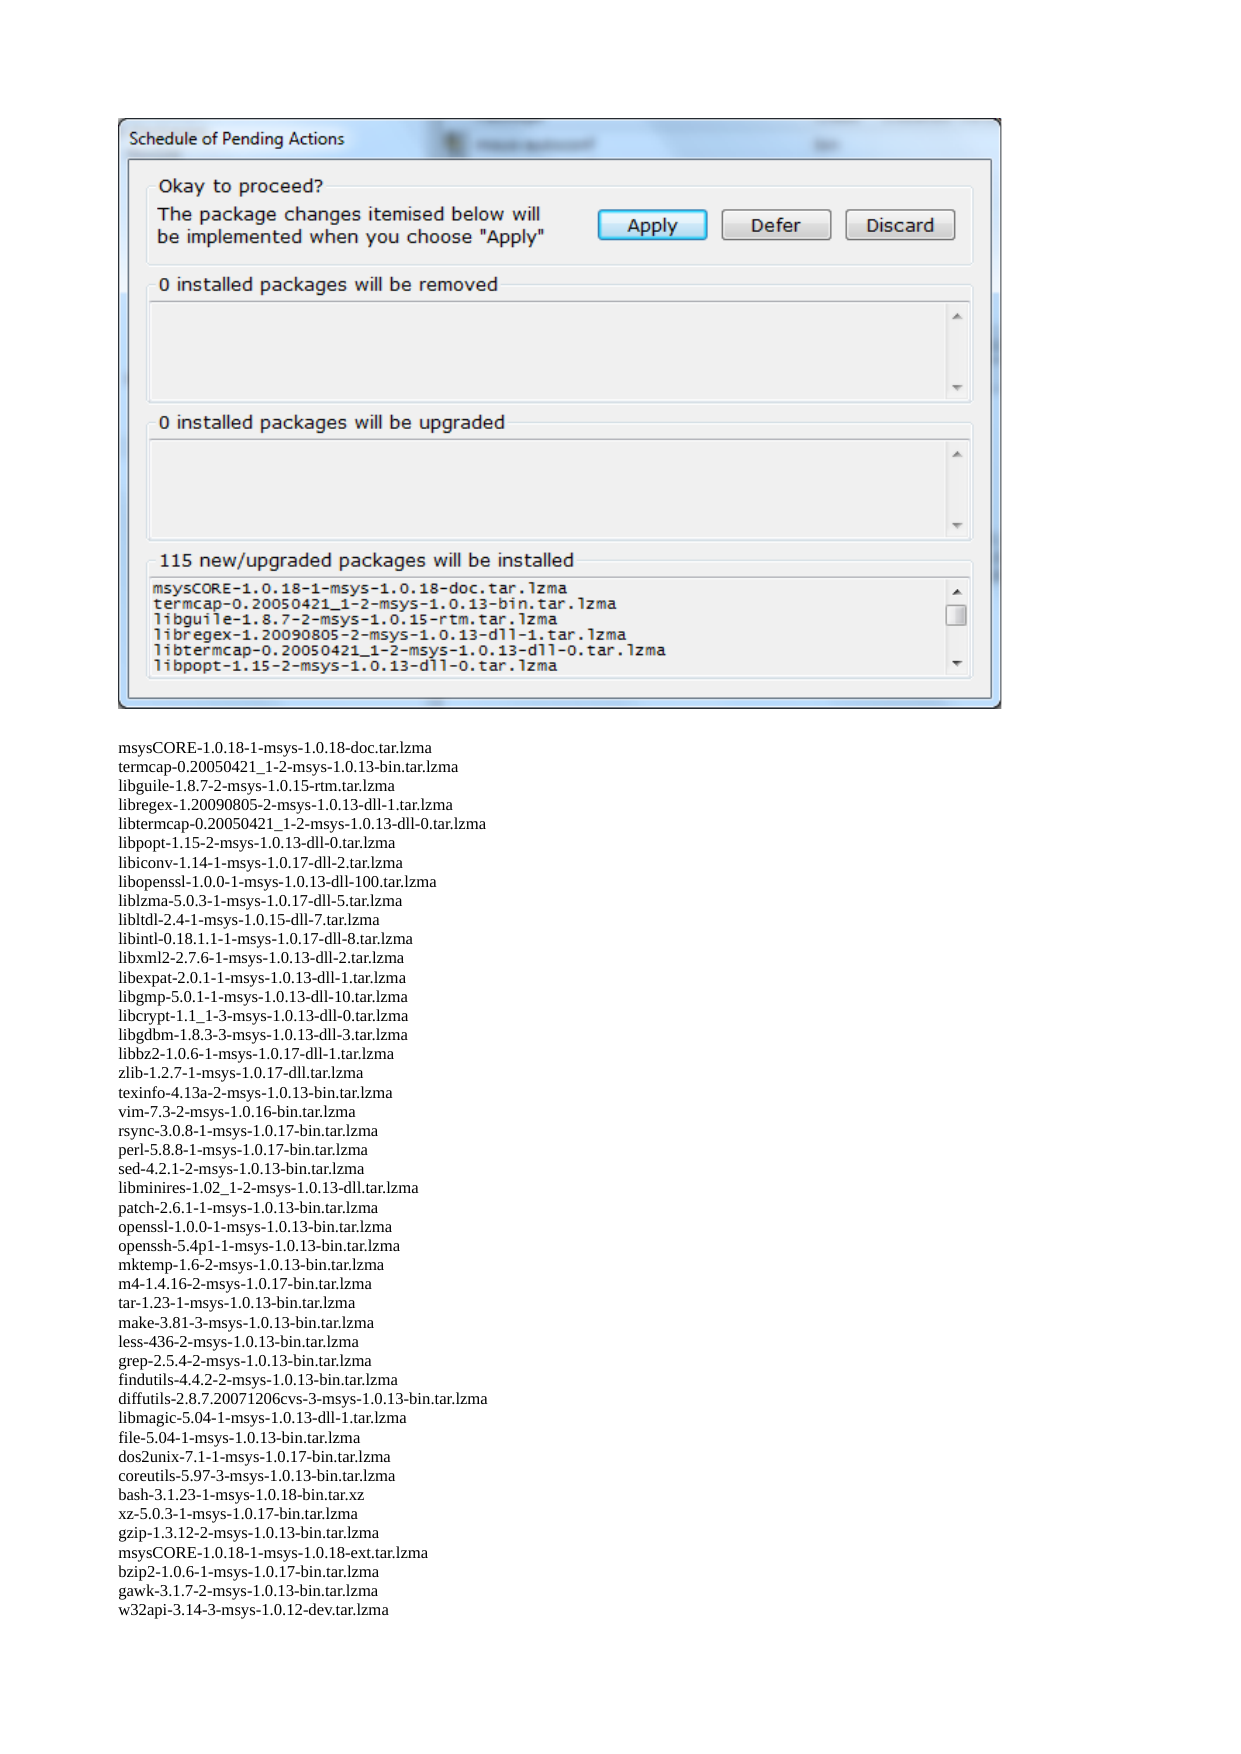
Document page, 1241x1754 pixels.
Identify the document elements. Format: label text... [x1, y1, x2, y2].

text texinfo-4.13a-2-msys-1.0.13-bin.tar.lzma [118, 1082, 1122, 1102]
text grep-2.5.4-2-msys-1.0.13-bin.tar.lzma [118, 1351, 1122, 1370]
text tar-1.23-1-msys-1.0.13-bin.tar.lzma [118, 1293, 1122, 1312]
text rsync-3.0.8-1-msys-1.0.17-bin.tar.lzma [118, 1121, 1122, 1140]
text patch-2.6.1-1-msys-1.0.13-bin.tar.lzma [118, 1197, 1122, 1217]
text libregex-1.20090805-2-msys-1.0.13-dll-1.tar.lzma [118, 795, 1122, 814]
text libintl-0.18.1.1-1-msys-1.0.17-dll-8.tar.lzma [118, 929, 1122, 948]
text libltdl-2.4-1-msys-1.0.15-dll-7.tar.lzma [118, 910, 1122, 929]
text libmagic-5.04-1-msys-1.0.13-dll-1.tar.lzma [118, 1408, 1122, 1427]
text libxml2-2.7.6-1-msys-1.0.13-dll-2.tar.lzma [118, 948, 1122, 967]
text perl-5.8.8-1-msys-1.0.17-bin.tar.lzma [118, 1140, 1122, 1159]
text diffutils-2.8.7.20071206cvs-3-msys-1.0.13-bin.tar.lzma [118, 1389, 1122, 1408]
text libtermcap-0.20050421_1-2-msys-1.0.13-dll-0.tar.lzma [118, 814, 1122, 833]
text file-5.04-1-msys-1.0.13-bin.tar.lzma [118, 1427, 1122, 1447]
text libpopt-1.15-2-msys-1.0.13-dll-0.tar.lzma [118, 833, 1122, 852]
text coreutils-5.97-3-msys-1.0.13-bin.tar.lzma [118, 1466, 1122, 1485]
text libguile-1.8.7-2-msys-1.0.15-rtm.tar.lzma [118, 776, 1122, 795]
text libiconv-1.14-1-msys-1.0.17-dll-2.tar.lzma [118, 852, 1122, 872]
text msysCORE-1.0.18-1-msys-1.0.18-ext.tar.lzma [118, 1542, 1122, 1562]
text libexpat-2.0.1-1-msys-1.0.13-dll-1.tar.lzma [118, 967, 1122, 987]
text zlib-1.2.7-1-msys-1.0.17-dll.tar.lzma [118, 1063, 1122, 1082]
text libcrypt-1.1_1-3-msys-1.0.13-dll-0.tar.lzma [118, 1006, 1122, 1025]
text sed-4.2.1-2-msys-1.0.13-bin.tar.lzma [118, 1159, 1122, 1178]
text m4-1.4.16-2-msys-1.0.17-bin.tar.lzma [118, 1274, 1122, 1293]
text gawk-3.1.7-2-msys-1.0.13-bin.tar.lzma [118, 1581, 1122, 1600]
text gzip-1.3.12-2-msys-1.0.13-bin.tar.lzma [118, 1523, 1122, 1542]
text dos2unix-7.1-1-msys-1.0.17-bin.tar.lzma [118, 1447, 1122, 1466]
text liblzma-5.0.3-1-msys-1.0.17-dll-5.tar.lzma [118, 891, 1122, 910]
text findutils-4.4.2-2-msys-1.0.13-bin.tar.lzma [118, 1370, 1122, 1389]
text openssl-1.0.0-1-msys-1.0.13-bin.tar.lzma [118, 1217, 1122, 1236]
text msysCORE-1.0.18-1-msys-1.0.18-doc.tar.lzma [118, 737, 1122, 757]
text bash-3.1.23-1-msys-1.0.18-bin.tar.xz [118, 1485, 1122, 1504]
text libminires-1.02_1-2-msys-1.0.13-dll.tar.lzma [118, 1178, 1122, 1197]
text w32api-3.14-3-msys-1.0.12-dev.tar.lzma [118, 1600, 1122, 1619]
picture [118, 118, 1002, 709]
text openssh-5.4p1-1-msys-1.0.13-bin.tar.lzma [118, 1236, 1122, 1255]
text make-3.81-3-msys-1.0.13-bin.tar.lzma [118, 1312, 1122, 1332]
text less-436-2-msys-1.0.13-bin.tar.lzma [118, 1332, 1122, 1351]
text libbz2-1.0.6-1-msys-1.0.17-dll-1.tar.lzma [118, 1044, 1122, 1063]
text libgmp-5.0.1-1-msys-1.0.13-dll-10.tar.lzma [118, 987, 1122, 1006]
text termcap-0.20050421_1-2-msys-1.0.13-bin.tar.lzma [118, 757, 1122, 776]
text bzip2-1.0.6-1-msys-1.0.17-bin.tar.lzma [118, 1562, 1122, 1581]
text vim-7.3-2-msys-1.0.16-bin.tar.lzma [118, 1102, 1122, 1121]
text libgdbm-1.8.3-3-msys-1.0.13-dll-3.tar.lzma [118, 1025, 1122, 1044]
text mktemp-1.6-2-msys-1.0.13-bin.tar.lzma [118, 1255, 1122, 1274]
text libopenssl-1.0.0-1-msys-1.0.13-dll-100.tar.lzma [118, 872, 1122, 891]
text xz-5.0.3-1-msys-1.0.17-bin.tar.lzma [118, 1504, 1122, 1523]
